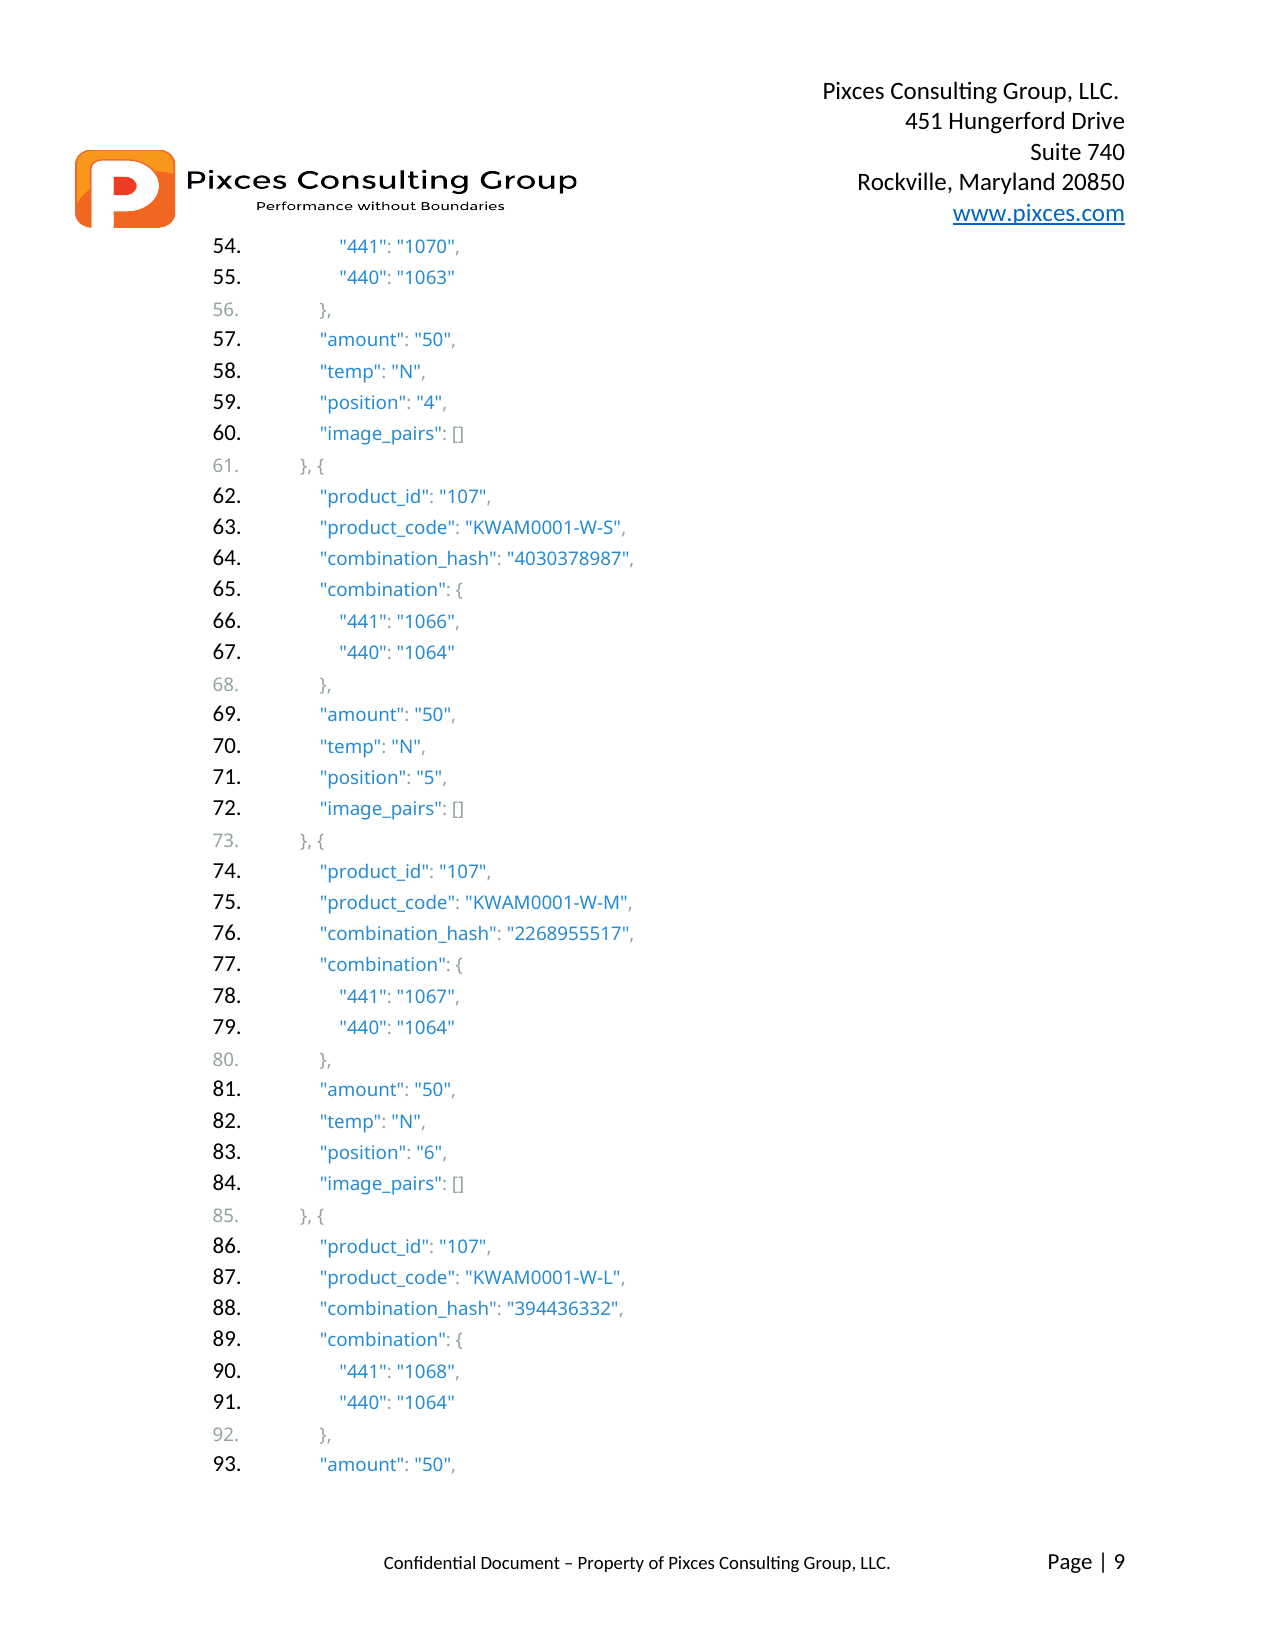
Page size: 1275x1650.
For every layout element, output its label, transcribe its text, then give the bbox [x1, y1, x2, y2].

list "amount": "50", [212, 696, 1125, 728]
list }, { [212, 446, 1125, 478]
list }, [212, 1040, 1125, 1071]
list "441": "1068", [212, 1353, 1125, 1384]
list }, [212, 1415, 1125, 1446]
list }, { [212, 821, 1125, 853]
list "position": "5", [212, 759, 1125, 790]
list "position": "6", [212, 1134, 1125, 1165]
list "combination": { [212, 1321, 1125, 1353]
list "combination_hash": "2268955517", [212, 915, 1125, 946]
list "440": "1064" [212, 1009, 1125, 1040]
list "441": "1070", [212, 228, 1125, 259]
list "product_code": "KWAM0001-W-M", [212, 884, 1125, 915]
list "product_id": "107", [212, 1228, 1125, 1259]
list "image_pairs": [] [212, 790, 1125, 821]
list "temp": "N", [212, 1103, 1125, 1134]
list "product_id": "107", [212, 853, 1125, 884]
list }, { [212, 1196, 1125, 1228]
picture [75, 150, 577, 228]
list "combination": { [212, 571, 1125, 603]
list "product_id": "107", [212, 478, 1125, 509]
list }, [212, 290, 1125, 321]
list "440": "1064" [212, 1384, 1125, 1415]
list "440": "1063" [212, 259, 1125, 290]
list "441": "1066", [212, 603, 1125, 634]
list "combination_hash": "4030378987", [212, 540, 1125, 571]
list "temp": "N", [212, 728, 1125, 759]
list }, [212, 665, 1125, 696]
list "temp": "N", [212, 353, 1125, 384]
list "amount": "50", [212, 321, 1125, 353]
list "product_code": "KWAM0001-W-L", [212, 1259, 1125, 1290]
list "position": "4", [212, 384, 1125, 415]
list "combination_hash": "394436332", [212, 1290, 1125, 1321]
list "image_pairs": [] [212, 1165, 1125, 1196]
list "image_pairs": [] [212, 415, 1125, 446]
list "441": "1067", [212, 978, 1125, 1009]
list "amount": "50", [212, 1071, 1125, 1103]
list "combination": { [212, 946, 1125, 978]
list "product_code": "KWAM0001-W-S", [212, 509, 1125, 540]
list "440": "1064" [212, 634, 1125, 665]
list "amount": "50", [212, 1446, 1125, 1478]
